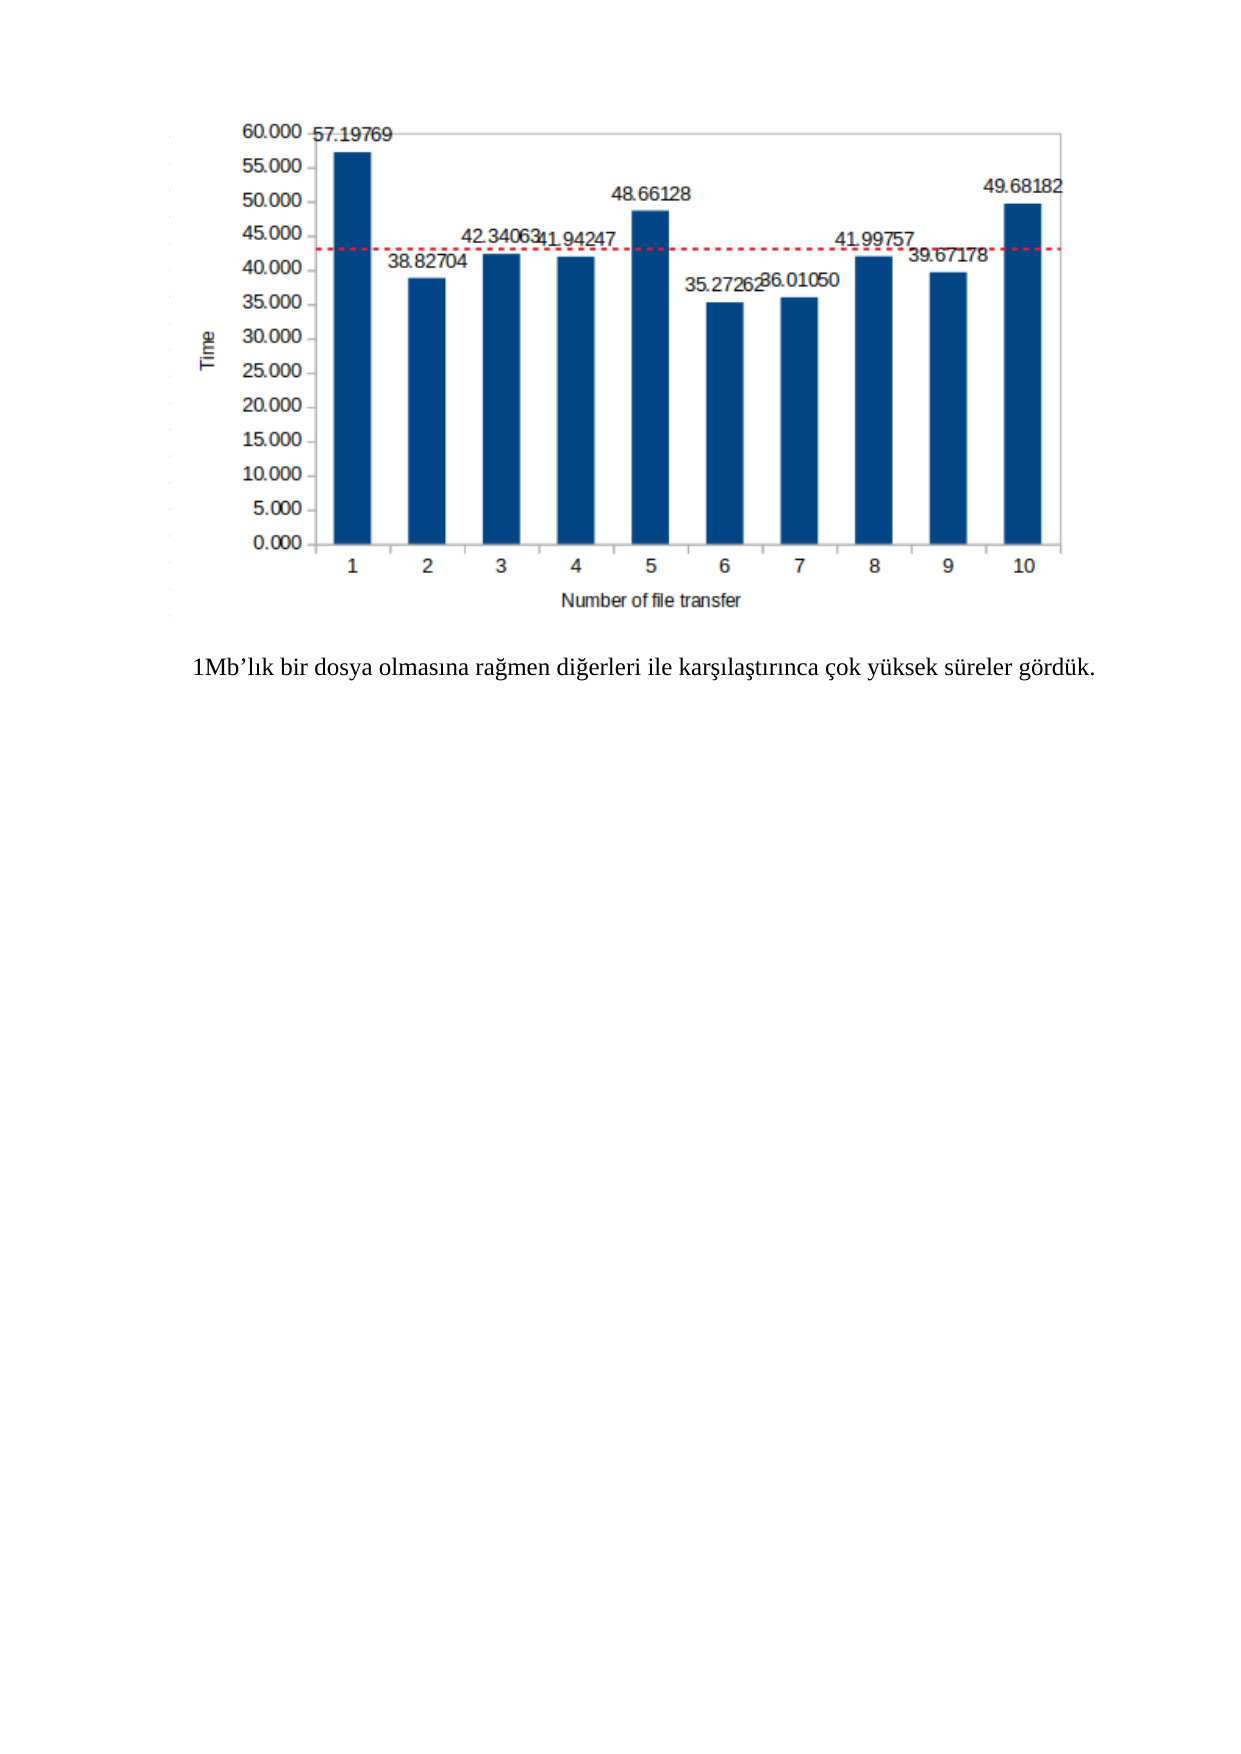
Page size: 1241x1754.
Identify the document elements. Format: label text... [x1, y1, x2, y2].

text 1Mb’lık bir dosya olmasına rağmen diğerleri ile karşılaştırınca çok yüksek süreler gördük. [118, 652, 1122, 680]
picture [169, 118, 1071, 623]
